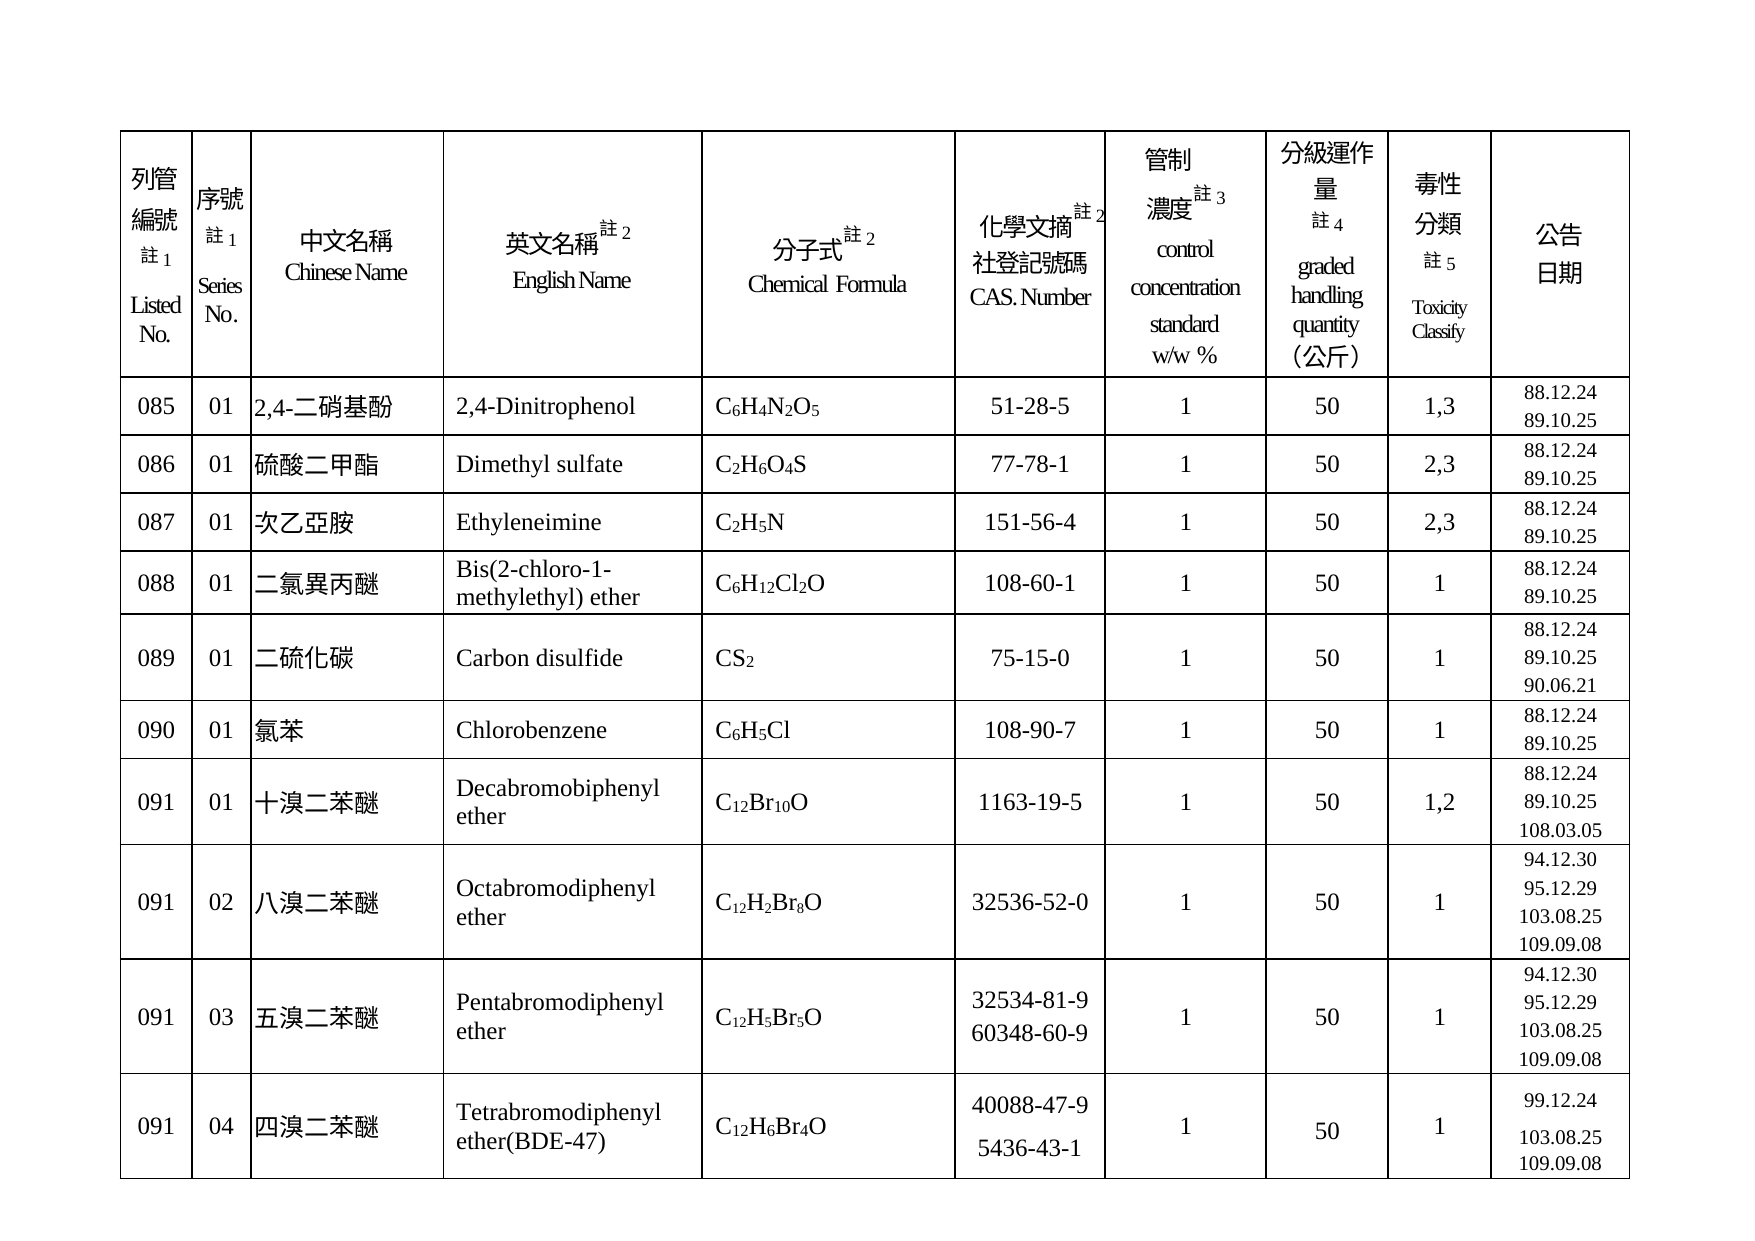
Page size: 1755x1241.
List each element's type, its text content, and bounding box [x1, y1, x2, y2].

table_cell 2,4-二硝基酚 [252, 378, 443, 434]
table_header 分級運作量 註4 graded handling quantity （公斤） [1267, 132, 1387, 376]
table_cell Carbon disulfide [444, 615, 701, 699]
table_cell 50 [1267, 960, 1387, 1073]
table_cell 085 [121, 378, 191, 434]
table_cell 四溴二苯醚 [252, 1074, 443, 1177]
table_cell 04 [193, 1074, 250, 1177]
table_cell 089 [121, 615, 191, 699]
table_cell 03 [193, 960, 250, 1073]
table_cell 1 [1106, 378, 1265, 434]
table_cell 75-15-0 [956, 615, 1104, 699]
table_cell 50 [1267, 436, 1387, 492]
table_cell 八溴二苯醚 [252, 845, 443, 958]
table_cell 01 [193, 552, 250, 613]
table_cell 091 [121, 960, 191, 1073]
table_header 管制 濃度註3 control concentration standard w/w % [1106, 132, 1265, 376]
table_cell Decabromobiphenyl ether [444, 759, 701, 844]
table_cell C2H6O4S [703, 436, 954, 492]
table_cell 五溴二苯醚 [252, 960, 443, 1073]
table_header 化學文摘註2 社登記號碼 CAS. Number [956, 132, 1104, 376]
table_cell 88.12.24 89.10.25 108.03.05 [1492, 759, 1629, 844]
table_cell 50 [1267, 494, 1387, 550]
table_cell 50 [1267, 1074, 1387, 1177]
table_header 序號 註1 Series No. [193, 132, 250, 376]
table_cell 77-78-1 [956, 436, 1104, 492]
table_cell 50 [1267, 845, 1387, 958]
table_cell 40088-47-9 5436-43-1 [956, 1074, 1104, 1177]
table_cell 51-28-5 [956, 378, 1104, 434]
table_header 分子式註2 Chemical Formula [703, 132, 954, 376]
table_cell 1 [1389, 552, 1490, 613]
table_cell C12H5Br5O [703, 960, 954, 1073]
table_header 毒性 分類 註5 Toxicity Classify [1389, 132, 1490, 376]
table_header 英文名稱註2 English Name [444, 132, 701, 376]
table_cell 2,3 [1389, 494, 1490, 550]
table_cell 1 [1106, 494, 1265, 550]
table_cell 090 [121, 701, 191, 757]
table_cell 1 [1106, 615, 1265, 699]
table_cell 88.12.24 89.10.25 [1492, 436, 1629, 492]
table_cell 1 [1389, 845, 1490, 958]
table_cell 091 [121, 759, 191, 844]
table_cell 50 [1267, 759, 1387, 844]
table_cell Dimethyl sulfate [444, 436, 701, 492]
table_cell 50 [1267, 378, 1387, 434]
table_cell 151-56-4 [956, 494, 1104, 550]
table_cell C6H12Cl2O [703, 552, 954, 613]
table_cell 01 [193, 494, 250, 550]
table_cell C12H2Br8O [703, 845, 954, 958]
table_cell 1,3 [1389, 378, 1490, 434]
table_cell 十溴二苯醚 [252, 759, 443, 844]
table_cell C12Br10O [703, 759, 954, 844]
table_cell 50 [1267, 615, 1387, 699]
table_cell Octabromodiphenyl ether [444, 845, 701, 958]
table_cell Bis(2-chloro-1-methylethyl) ether [444, 552, 701, 613]
table_cell 氯苯 [252, 701, 443, 757]
table_cell 次乙亞胺 [252, 494, 443, 550]
table_cell 088 [121, 552, 191, 613]
table_cell 二氯異丙醚 [252, 552, 443, 613]
table_cell 086 [121, 436, 191, 492]
table_cell Chlorobenzene [444, 701, 701, 757]
table_cell 091 [121, 845, 191, 958]
table_cell 1 [1106, 1074, 1265, 1177]
table_cell 二硫化碳 [252, 615, 443, 699]
table_cell 88.12.24 89.10.25 [1492, 378, 1629, 434]
table_cell 50 [1267, 552, 1387, 613]
table_cell 1 [1106, 552, 1265, 613]
table_header 列管 編號 註1 Listed No. [121, 132, 191, 376]
table_cell 88.12.24 89.10.25 [1492, 552, 1629, 613]
table_cell 50 [1267, 701, 1387, 757]
table_cell 1163-19-5 [956, 759, 1104, 844]
table_cell 99.12.24 103.08.25 109.09.08 [1492, 1074, 1629, 1177]
table_cell C2H5N [703, 494, 954, 550]
table_cell 32536-52-0 [956, 845, 1104, 958]
table_cell 02 [193, 845, 250, 958]
table_cell CS2 [703, 615, 954, 699]
table_cell C6H5Cl [703, 701, 954, 757]
table_cell 硫酸二甲酯 [252, 436, 443, 492]
table_cell 2,3 [1389, 436, 1490, 492]
table_cell Ethyleneimine [444, 494, 701, 550]
table_cell 94.12.30 95.12.29 103.08.25 109.09.08 [1492, 845, 1629, 958]
table_cell 108-90-7 [956, 701, 1104, 757]
table_cell 1 [1389, 960, 1490, 1073]
table_cell 1,2 [1389, 759, 1490, 844]
table_cell 88.12.24 89.10.25 [1492, 494, 1629, 550]
table_header 公告 日期 [1492, 132, 1629, 376]
table_cell 94.12.30 95.12.29 103.08.25 109.09.08 [1492, 960, 1629, 1073]
table_cell 091 [121, 1074, 191, 1177]
table_cell 1 [1106, 845, 1265, 958]
table_cell 01 [193, 615, 250, 699]
table_cell 1 [1106, 759, 1265, 844]
table_cell 1 [1389, 701, 1490, 757]
table_cell 108-60-1 [956, 552, 1104, 613]
table_cell 1 [1106, 960, 1265, 1073]
table_cell 087 [121, 494, 191, 550]
table_cell C6H4N2O5 [703, 378, 954, 434]
table_cell 2,4-Dinitrophenol [444, 378, 701, 434]
table_cell 32534-81-9 60348-60-9 [956, 960, 1104, 1073]
table_cell 1 [1389, 615, 1490, 699]
table_cell C12H6Br4O [703, 1074, 954, 1177]
table_cell 01 [193, 378, 250, 434]
table_cell 01 [193, 701, 250, 757]
table_cell 01 [193, 759, 250, 844]
table_cell 88.12.24 89.10.25 90.06.21 [1492, 615, 1629, 699]
table_cell 1 [1389, 1074, 1490, 1177]
table_cell 1 [1106, 436, 1265, 492]
table_cell Pentabromodiphenyl ether [444, 960, 701, 1073]
table_cell Tetrabromodiphenyl ether(BDE-47) [444, 1074, 701, 1177]
table_cell 88.12.24 89.10.25 [1492, 701, 1629, 757]
table_cell 01 [193, 436, 250, 492]
table_header 中文名稱 Chinese Name [252, 132, 443, 376]
table_cell 1 [1106, 701, 1265, 757]
